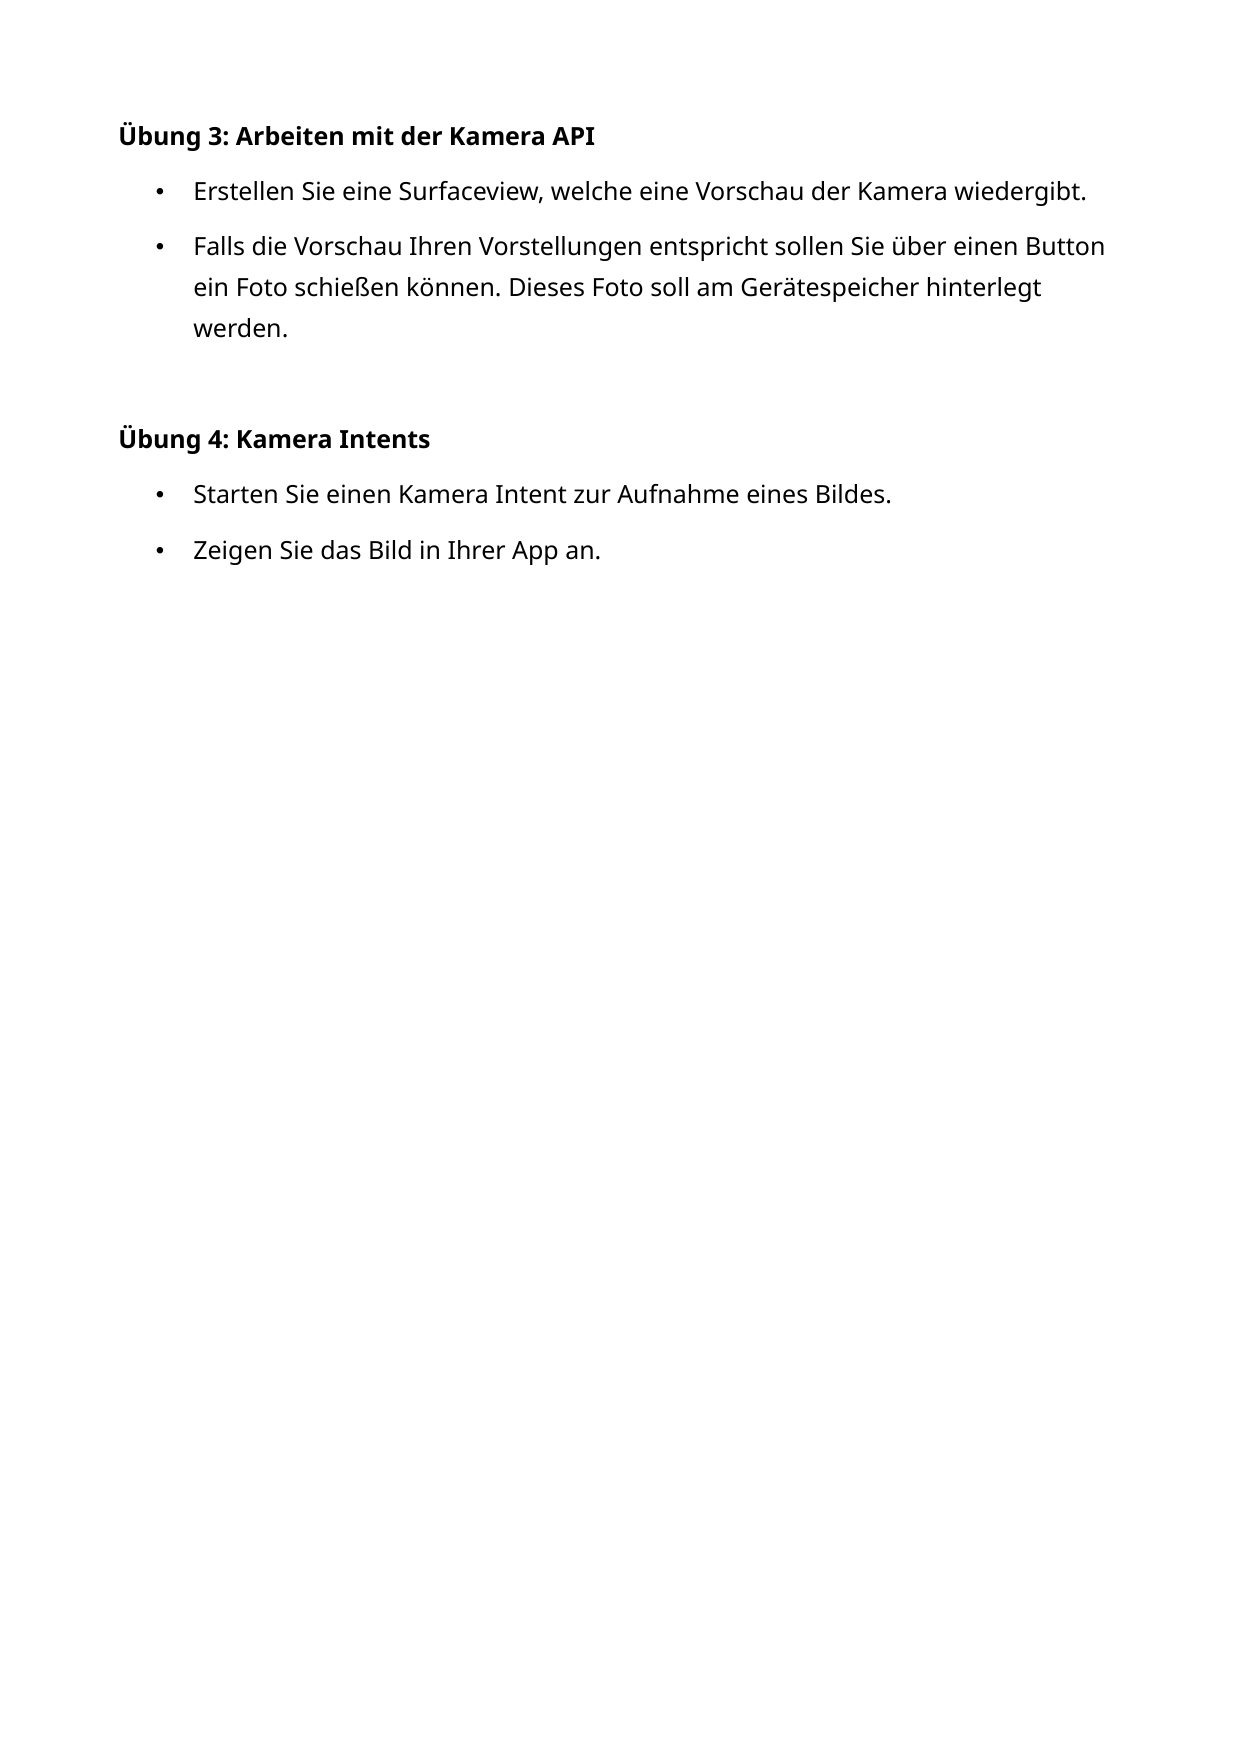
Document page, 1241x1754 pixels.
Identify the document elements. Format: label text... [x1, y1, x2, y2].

list Falls die Vorschau Ihren Vorstellungen entspricht sollen Sie über einen Button ein Foto schießen können. Dieses Foto soll am Gerätespeicher hinterlegt werden. [156, 229, 1122, 345]
text Übung 4: Kamera Intents [118, 421, 1122, 456]
list Erstellen Sie eine Surfaceview, welche eine Vorschau der Kamera wiedergibt. [156, 173, 1122, 208]
list Starten Sie einen Kamera Intent zur Aufnahme eines Bildes. [156, 477, 1122, 511]
list Zeigen Sie das Bild in Ihrer App an. [156, 532, 1122, 566]
text Übung 3: Arbeiten mit der Kamera API [118, 118, 1122, 152]
